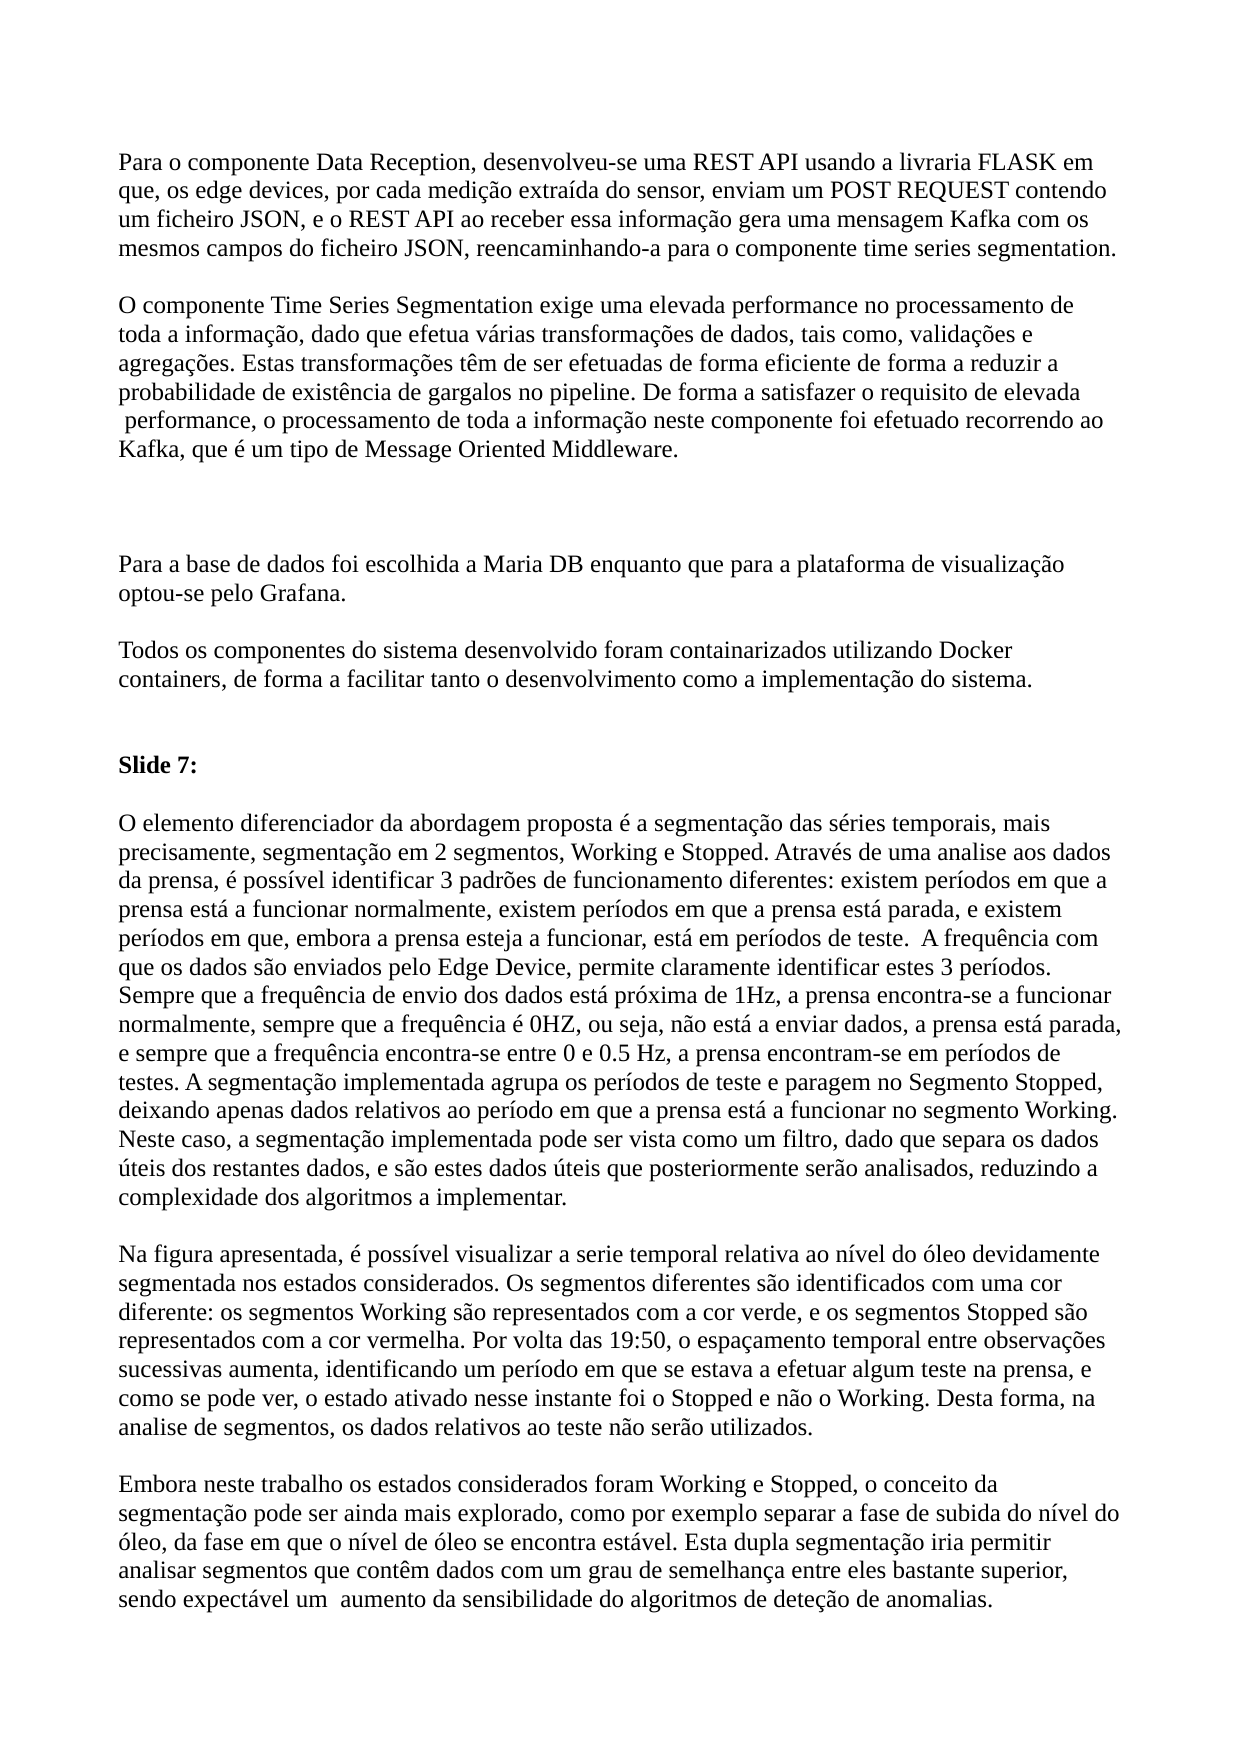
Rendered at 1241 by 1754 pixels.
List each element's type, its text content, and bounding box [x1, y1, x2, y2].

text Para a base de dados foi escolhida a Maria DB enquanto que para a plataforma de visualização optou-se pelo Grafana. [118, 549, 1122, 607]
text performance, o processamento de toda a informação neste componente foi efetuado recorrendo ao Kafka, que é um tipo de Message Oriented Middleware. [118, 406, 1122, 463]
text Para o componente Data Reception, desenvolveu-se uma REST API usando a livraria FLASK em que, os edge devices, por cada medição extraída do sensor, enviam um POST REQUEST contendo um ficheiro JSON, e o REST API ao receber essa informação gera uma mensagem Kafka com os mesmos campos do ficheiro JSON, reencaminhando-a para o componente time series segmentation. [118, 147, 1122, 262]
text Slide 7: [118, 751, 1122, 779]
text Todos os componentes do sistema desenvolvido foram containarizados utilizando Docker containers, de forma a facilitar tanto o desenvolvimento como a implementação do sistema. [118, 636, 1122, 693]
text Embora neste trabalho os estados considerados foram Working e Stopped, o conceito da segmentação pode ser ainda mais explorado, como por exemplo separar a fase de subida do nível do óleo, da fase em que o nível de óleo se encontra estável. Esta dupla segmentação iria permitir analisar segmentos que contêm dados com um grau de semelhança entre eles bastante superior, sendo expectável um aumento da sensibilidade do algoritmos de deteção de anomalias. [118, 1469, 1122, 1613]
text O componente Time Series Segmentation exige uma elevada performance no processamento de toda a informação, dado que efetua várias transformações de dados, tais como, validações e agregações. Estas transformações têm de ser efetuadas de forma eficiente de forma a reduzir a probabilidade de existência de gargalos no pipeline. De forma a satisfazer o requisito de elevada [118, 291, 1122, 406]
text O elemento diferenciador da abordagem proposta é a segmentação das séries temporais, mais precisamente, segmentação em 2 segmentos, Working e Stopped. Através de uma analise aos dados da prensa, é possível identificar 3 padrões de funcionamento diferentes: existem períodos em que a prensa está a funcionar normalmente, existem períodos em que a prensa está parada, e existem períodos em que, embora a prensa esteja a funcionar, está em períodos de teste. A frequência com que os dados são enviados pelo Edge Device, permite claramente identificar estes 3 períodos. Sempre que a frequência de envio dos dados está próxima de 1Hz, a prensa encontra-se a funcionar normalmente, sempre que a frequência é 0HZ, ou seja, não está a enviar dados, a prensa está parada, e sempre que a frequência encontra-se entre 0 e 0.5 Hz, a prensa encontram-se em períodos de testes. A segmentação implementada agrupa os períodos de teste e paragem no Segmento Stopped, deixando apenas dados relativos ao período em que a prensa está a funcionar no segmento Working. Neste caso, a segmentação implementada pode ser vista como um filtro, dado que separa os dados úteis dos restantes dados, e são estes dados úteis que posteriormente serão analisados, reduzindo a complexidade dos algoritmos a implementar. [118, 808, 1122, 1211]
text Na figura apresentada, é possível visualizar a serie temporal relativa ao nível do óleo devidamente segmentada nos estados considerados. Os segmentos diferentes são identificados com uma cor diferente: os segmentos Working são representados com a cor verde, e os segmentos Stopped são representados com a cor vermelha. Por volta das 19:50, o espaçamento temporal entre observações sucessivas aumenta, identificando um período em que se estava a efetuar algum teste na prensa, e como se pode ver, o estado ativado nesse instante foi o Stopped e não o Working. Desta forma, na analise de segmentos, os dados relativos ao teste não serão utilizados. [118, 1239, 1122, 1441]
